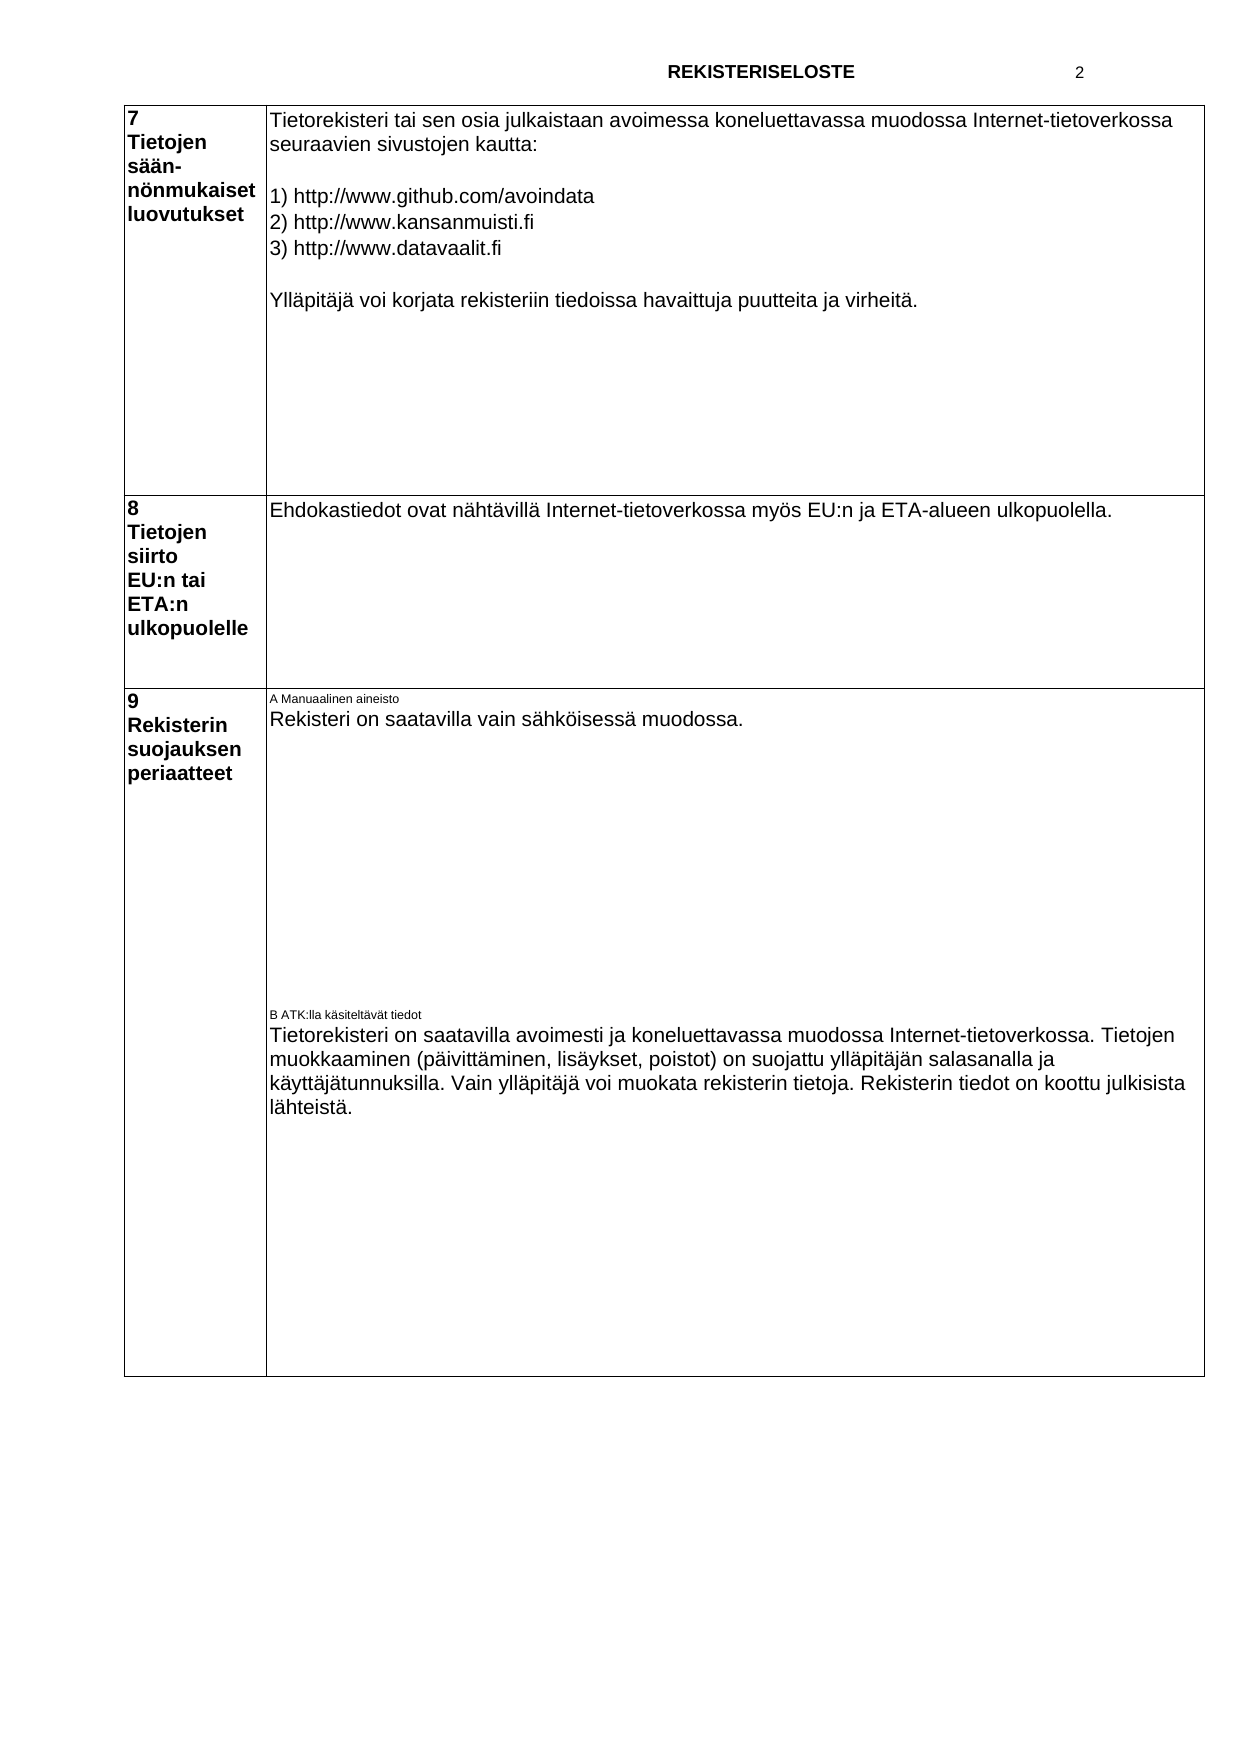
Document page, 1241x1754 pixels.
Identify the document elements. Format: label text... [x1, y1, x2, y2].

table_cell 9 Rekisterin suojauksen periaatteet [125, 689, 266, 1376]
text REKISTERISELOSTE 2 [124, 59, 1199, 83]
table_header 7 Tietojen sään- nönmukaiset luovutukset [125, 106, 266, 495]
table_cell Rekisteri on saatavilla vain sähköisessä muodossa. [267, 706, 1204, 1007]
table_cell 8 Tietojen siirto EU:n tai ETA:n ulkopuolelle [125, 496, 266, 688]
table_cell Tietorekisteri on saatavilla avoimesti ja koneluettavassa muodossa Internet-tietoverkossa. Tietojen muokkaaminen (päivittäminen, lisäykset, poistot) on suojattu ylläpitäjän salasanalla ja käyttäjätunnuksilla. Vain ylläpitäjä voi muokata rekisterin tietoja. Rekisterin tiedot on koottu julkisista lähteistä. [267, 1022, 1204, 1376]
table_cell Ehdokastiedot ovat nähtävillä Internet-tietoverkossa myös EU:n ja ETA-alueen ulkopuolella. [267, 496, 1204, 688]
table_cell B ATK:lla käsiteltävät tiedot [267, 1007, 1204, 1022]
table_header Tietorekisteri tai sen osia julkaistaan avoimessa koneluettavassa muodossa Internet-tietoverkossa seuraavien sivustojen kautta: 1) http://www.github.com/avoindata 2) http://www.kansanmuisti.fi 3) http://www.datavaalit.fi Ylläpitäjä voi korjata rekisteriin tiedoissa havaittuja puutteita ja virheitä. [267, 106, 1204, 495]
table_cell A Manuaalinen aineisto [267, 689, 1204, 706]
